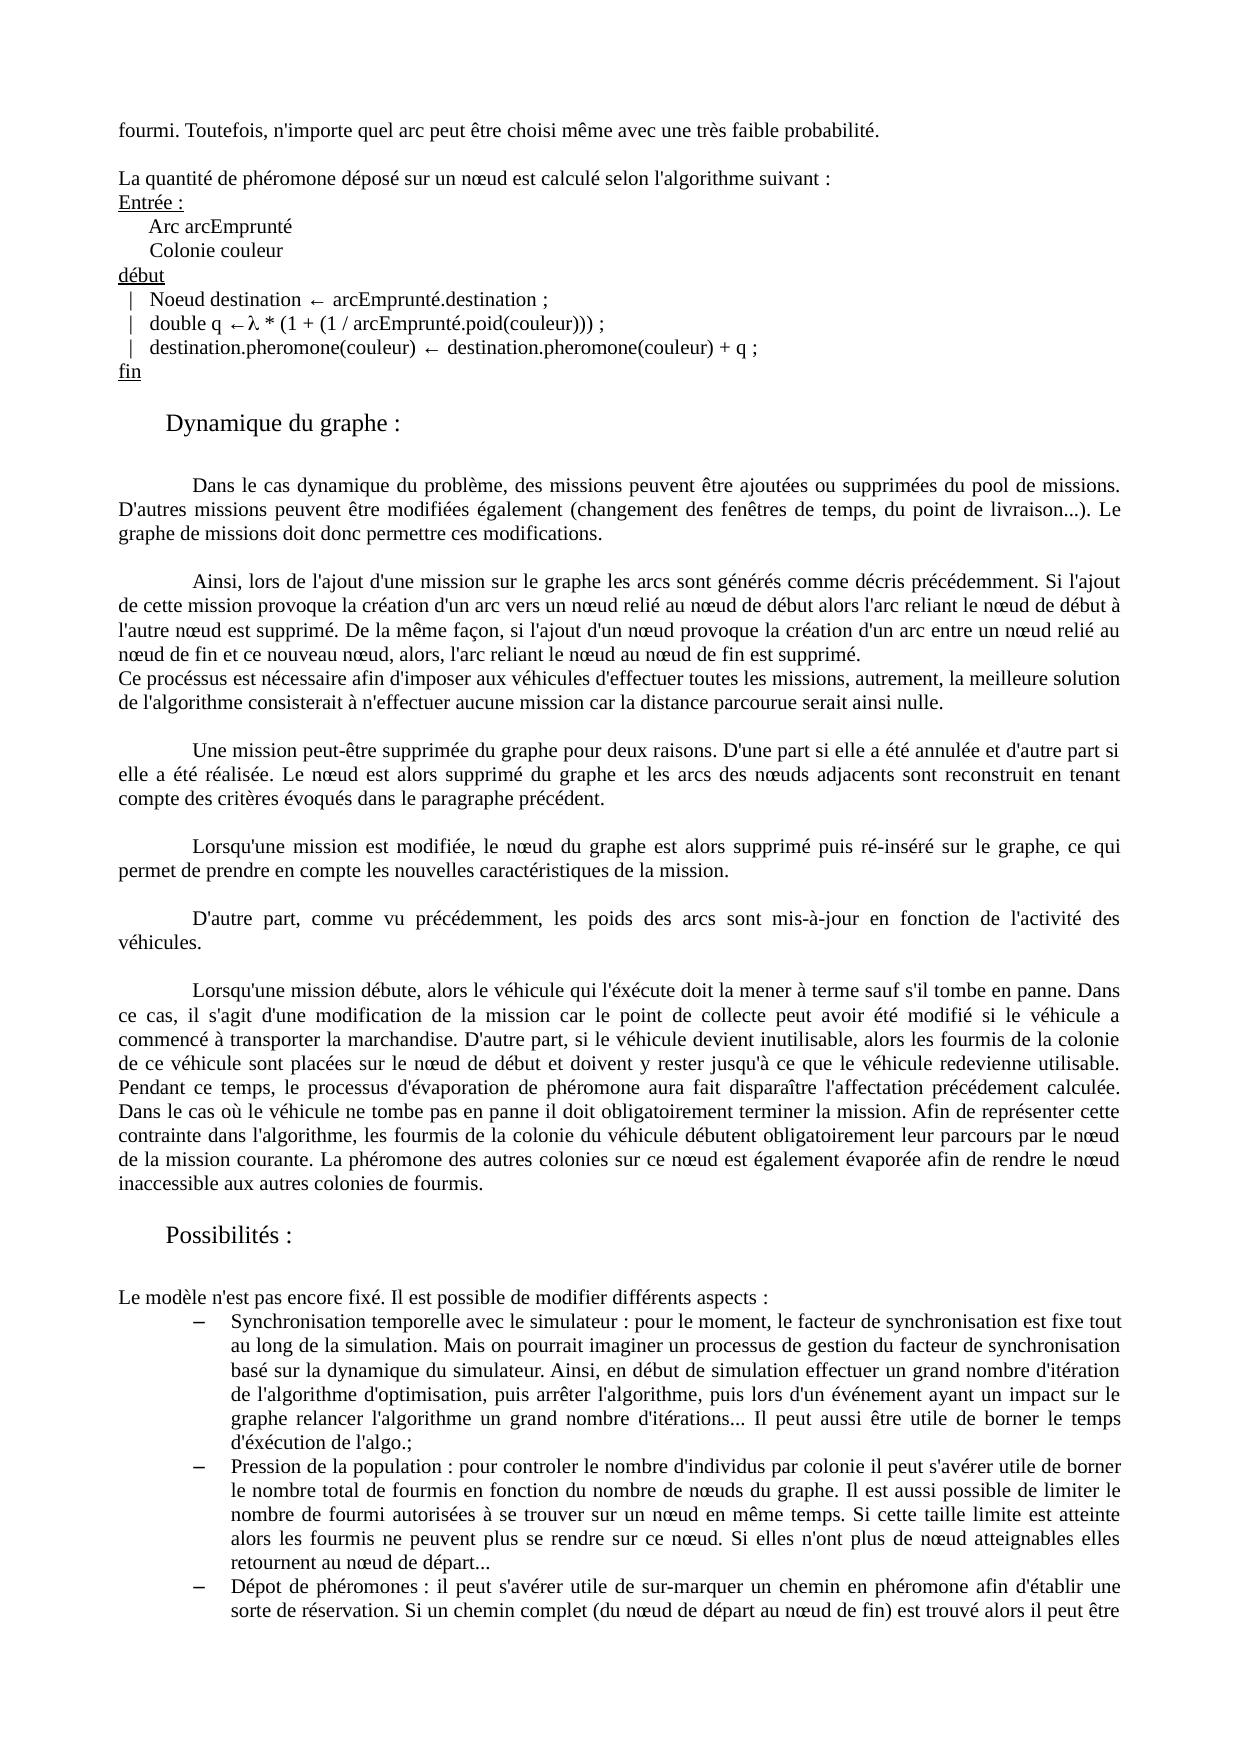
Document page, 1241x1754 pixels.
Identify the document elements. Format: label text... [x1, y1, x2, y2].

list Synchronisation temporelle avec le simulateur : pour le moment, le facteur de synchronisation est fixe tout au long de la simulation. Mais on pourrait imaginer un processus de gestion du facteur de synchronisation basé sur la dynamique du simulateur. Ainsi, en début de simulation effectuer un grand nombre d'itération de l'algorithme d'optimisation, puis arrêter l'algorithme, puis lors d'un événement ayant un impact sur le graphe relancer l'algorithme un grand nombre d'itérations... Il peut aussi être utile de borner le temps d'éxécution de l'algo.; [193, 1309, 1122, 1454]
subtitle Possibilités : [165, 1220, 1122, 1249]
text La quantité de phéromone déposé sur un nœud est calculé selon l'algorithme suivant : [118, 166, 1122, 190]
text Colonie couleur [118, 238, 1122, 262]
text début [118, 262, 1122, 287]
text | Noeud destination ← arcEmprunté.destination ; [118, 287, 1122, 311]
text Ce procéssus est nécessaire afin d'imposer aux véhicules d'effectuer toutes les missions, autrement, la meilleure solution de l'algorithme consisterait à n'effectuer aucune mission car la distance parcourue serait ainsi nulle. [118, 666, 1122, 714]
subtitle Dynamique du graphe : [165, 408, 1122, 437]
text Le modèle n'est pas encore fixé. Il est possible de modifier différents aspects : [118, 1285, 1122, 1309]
text Ainsi, lors de l'ajout d'une mission sur le graphe les arcs sont générés comme décris précédemment. Si l'ajout de cette mission provoque la création d'un arc vers un nœud relié au nœud de début alors l'arc reliant le nœud de début à l'autre nœud est supprimé. De la même façon, si l'ajout d'un nœud provoque la création d'un arc entre un nœud relié au nœud de fin et ce nouveau nœud, alors, l'arc reliant le nœud au nœud de fin est supprimé. [118, 569, 1122, 666]
text Une mission peut-être supprimée du graphe pour deux raisons. D'une part si elle a été annulée et d'autre part si elle a été réalisée. Le nœud est alors supprimé du graphe et les arcs des nœuds adjacents sont reconstruit en tenant compte des critères évoqués dans le paragraphe précédent. [118, 738, 1122, 810]
list Dépot de phéromones : il peut s'avérer utile de sur-marquer un chemin en phéromone afin d'établir une sorte de réservation. Si un chemin complet (du nœud de départ au nœud de fin) est trouvé alors il peut être [193, 1574, 1122, 1622]
text fourmi. Toutefois, n'importe quel arc peut être choisi même avec une très faible probabilité. [118, 118, 1122, 142]
text Dans le cas dynamique du problème, des missions peuvent être ajoutées ou supprimées du pool de missions. D'autres missions peuvent être modifiées également (changement des fenêtres de temps, du point de livraison...). Le graphe de missions doit donc permettre ces modifications. [118, 473, 1122, 545]
text D'autre part, comme vu précédemment, les poids des arcs sont mis-à-jour en fonction de l'activité des véhicules. [118, 906, 1122, 954]
text | destination.pheromone(couleur) ← destination.pheromone(couleur) + q ; [118, 335, 1122, 359]
text Lorsqu'une mission est modifiée, le nœud du graphe est alors supprimé puis ré-inséré sur le graphe, ce qui permet de prendre en compte les nouvelles caractéristiques de la mission. [118, 834, 1122, 882]
text Lorsqu'une mission débute, alors le véhicule qui l'éxécute doit la mener à terme sauf s'il tombe en panne. Dans ce cas, il s'agit d'une modification de la mission car le point de collecte peut avoir été modifié si le véhicule a commencé à transporter la marchandise. D'autre part, si le véhicule devient inutilisable, alors les fourmis de la colonie de ce véhicule sont placées sur le nœud de début et doivent y rester jusqu'à ce que le véhicule redevienne utilisable. Pendant ce temps, le processus d'évaporation de phéromone aura fait disparaître l'affectation précédement calculée. Dans le cas où le véhicule ne tombe pas en panne il doit obligatoirement terminer la mission. Afin de représenter cette contrainte dans l'algorithme, les fourmis de la colonie du véhicule débutent obligatoirement leur parcours par le nœud de la mission courante. La phéromone des autres colonies sur ce nœud est également évaporée afin de rendre le nœud inaccessible aux autres colonies de fourmis. [118, 978, 1122, 1195]
text Arc arcEmprunté [118, 214, 1122, 238]
text fin [118, 359, 1122, 383]
text Entrée : [118, 190, 1122, 214]
list Pression de la population : pour controler le nombre d'individus par colonie il peut s'avérer utile de borner le nombre total de fourmis en fonction du nombre de nœuds du graphe. Il est aussi possible de limiter le nombre de fourmi autorisées à se trouver sur un nœud en même temps. Si cette taille limite est atteinte alors les fourmis ne peuvent plus se rendre sur ce nœud. Si elles n'ont plus de nœud atteignables elles retournent au nœud de départ... [193, 1454, 1122, 1574]
text | double q ←l * (1 + (1 / arcEmprunté.poid(couleur))) ; [118, 311, 1122, 335]
